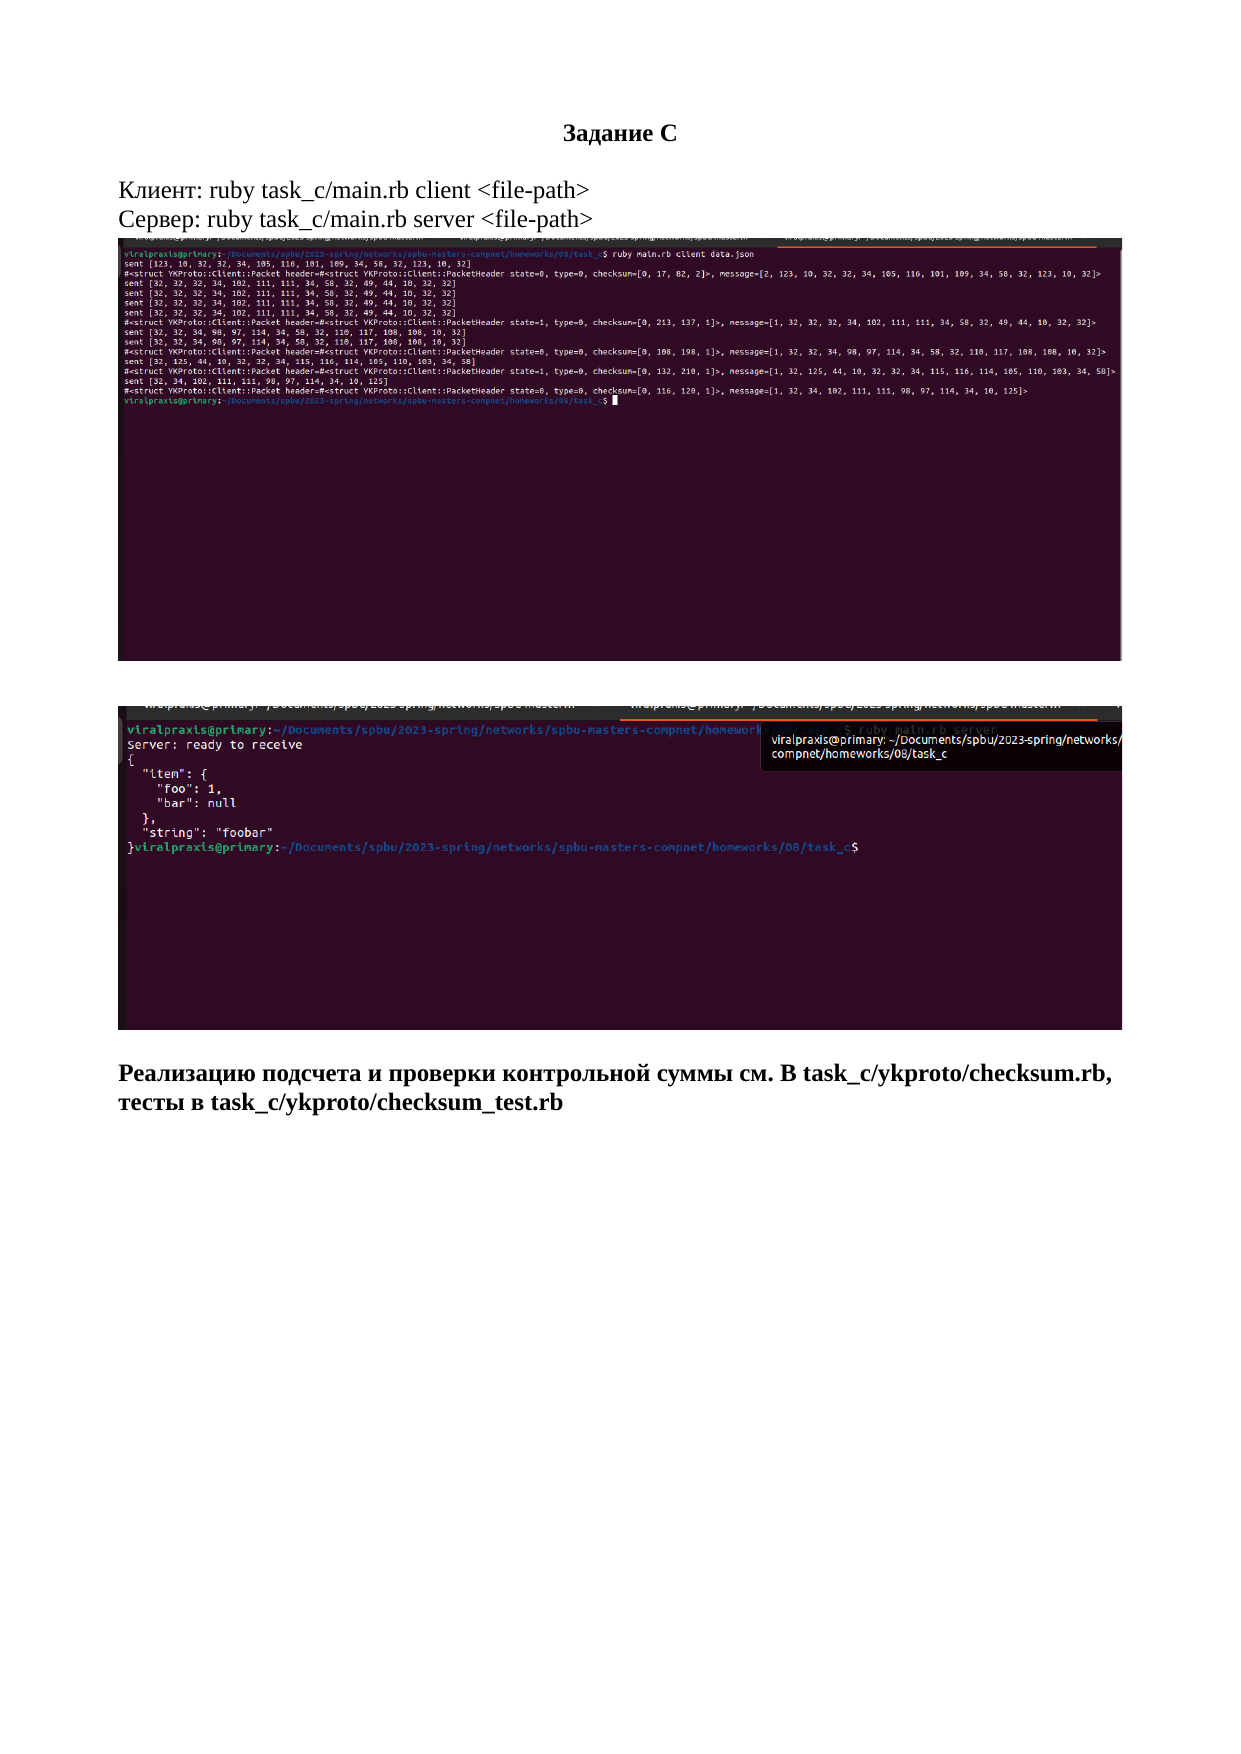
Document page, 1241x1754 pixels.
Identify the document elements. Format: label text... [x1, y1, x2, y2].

text Клиент: ruby task_c/main.rb client <file-path> [118, 176, 1122, 204]
picture [118, 238, 1123, 661]
text Реализацию подсчета и проверки контрольной суммы см. В task_c/ykproto/checksum.rb, тесты в task_c/ykproto/checksum_test.rb [118, 1058, 1122, 1116]
picture [118, 706, 1123, 1030]
text Задание C [118, 118, 1122, 147]
text Сервер: ruby task_c/main.rb server <file-path> [118, 204, 1122, 233]
